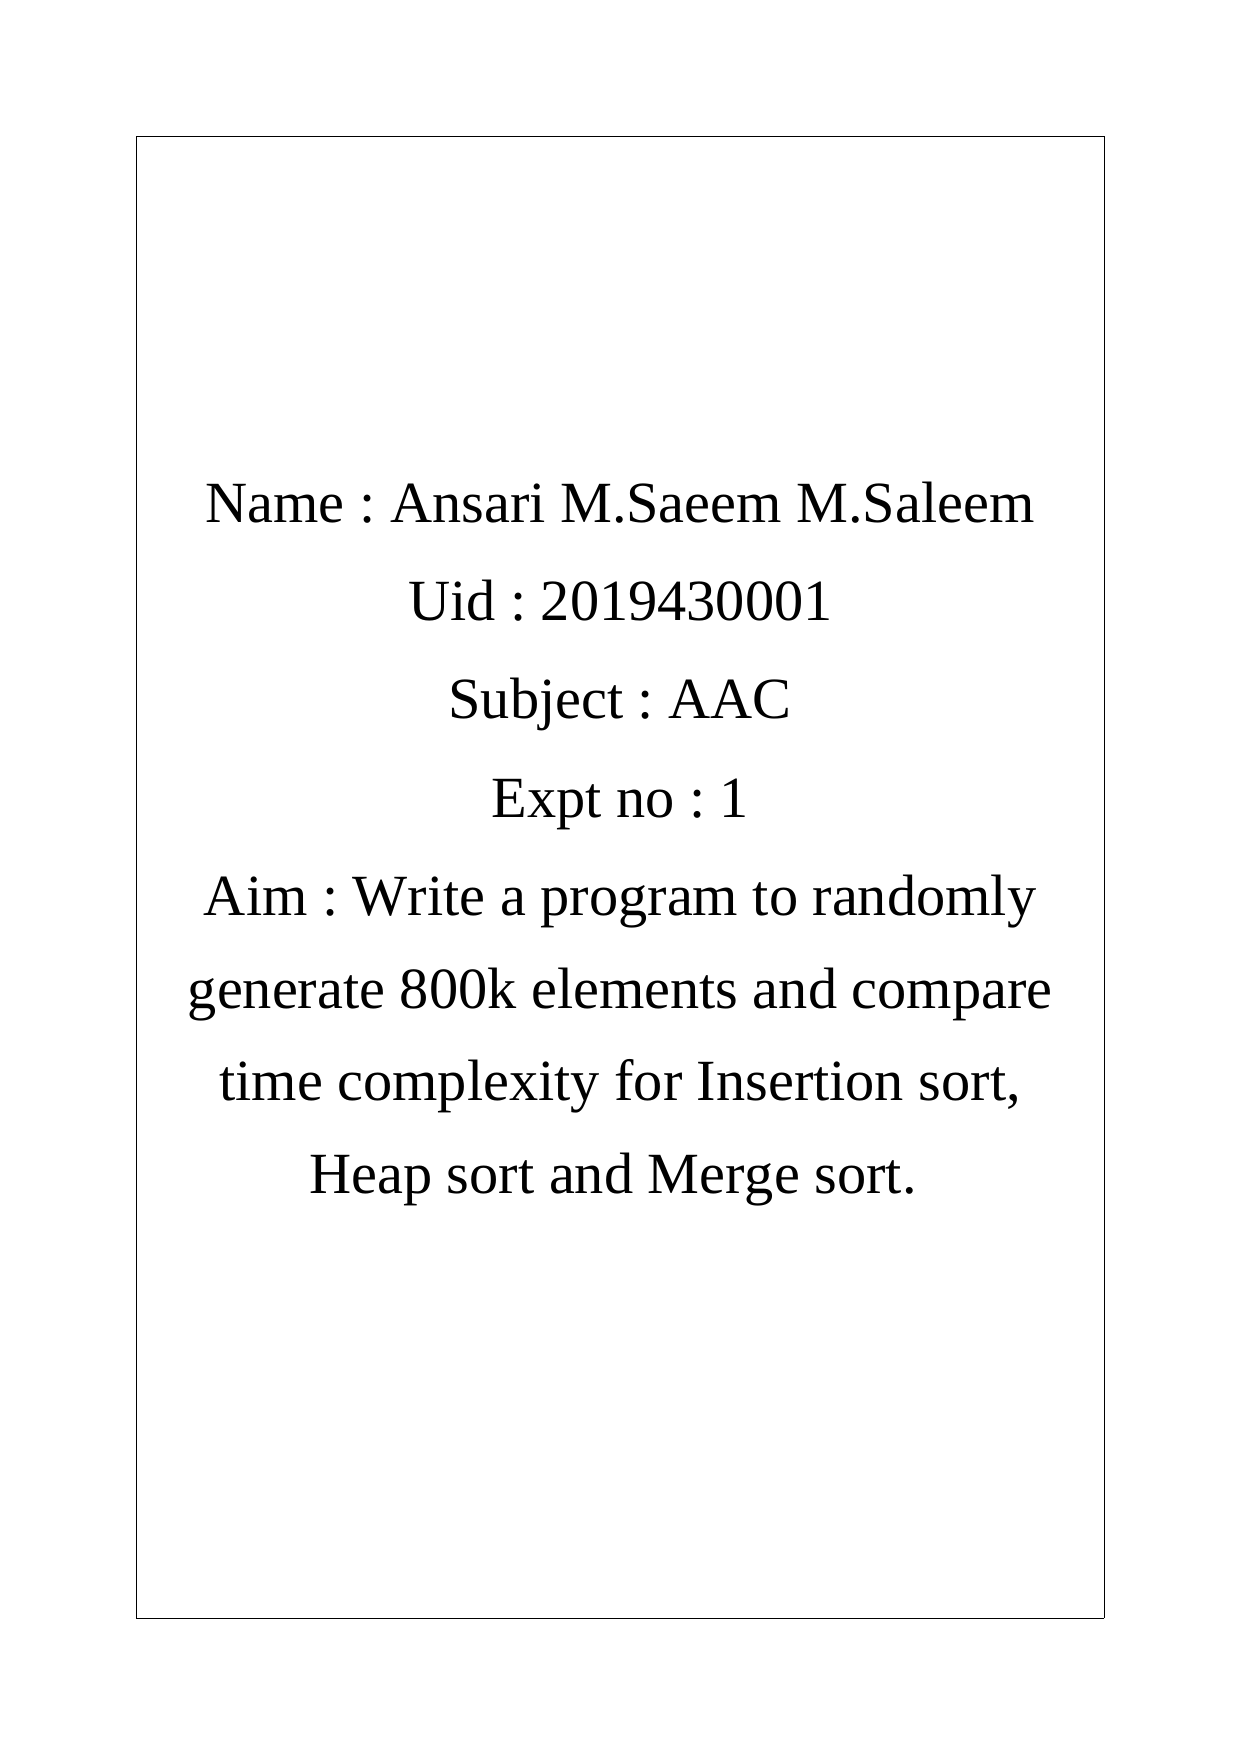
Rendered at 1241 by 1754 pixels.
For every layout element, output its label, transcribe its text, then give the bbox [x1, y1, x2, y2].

text Uid : 2019430001 [160, 566, 1081, 633]
text Expt no : 1 [160, 763, 1081, 830]
text Name : Ansari M.Saeem M.Saleem [160, 467, 1081, 534]
text Subject : AAC [160, 664, 1081, 731]
text Aim : Write a program to randomly generate 800k elements and compare time complexity for Insertion sort, Heap sort and Merge sort. [160, 861, 1081, 1206]
